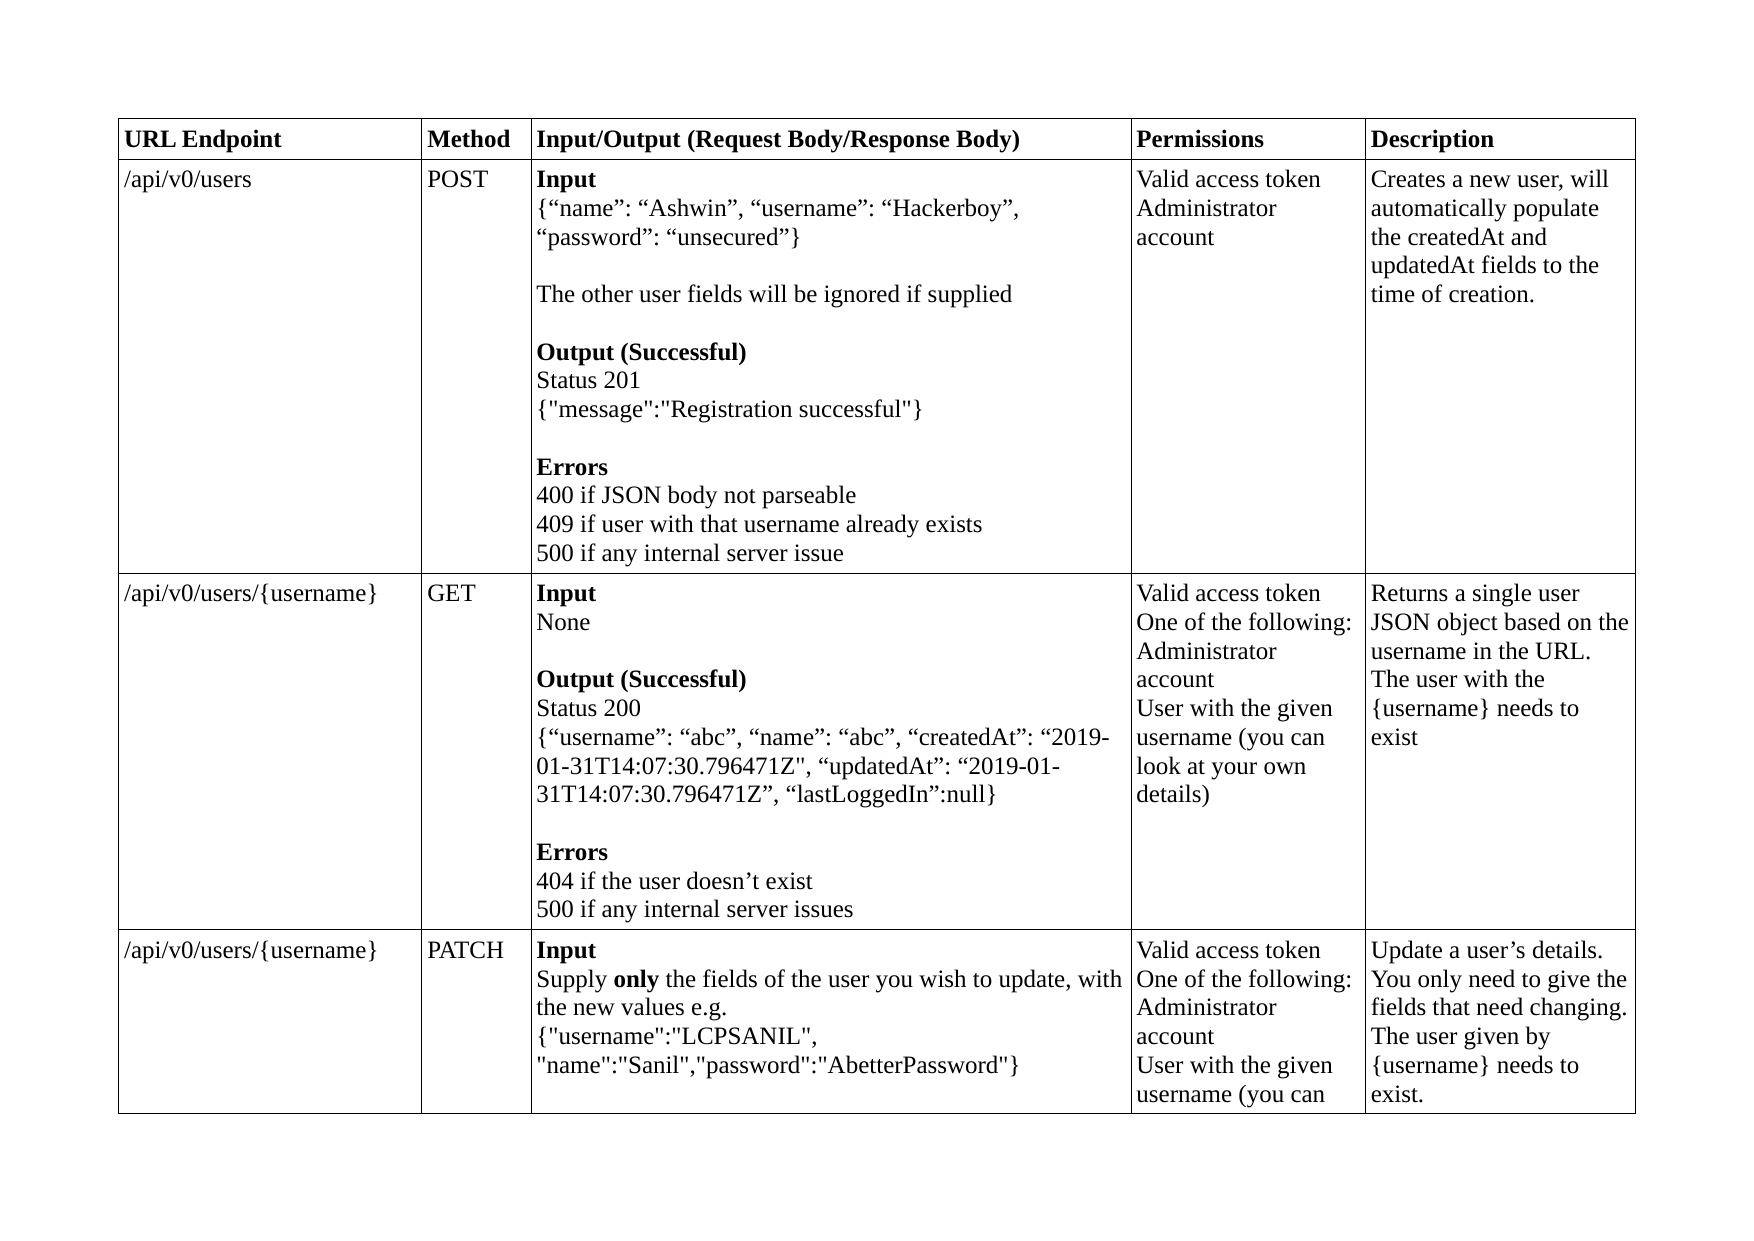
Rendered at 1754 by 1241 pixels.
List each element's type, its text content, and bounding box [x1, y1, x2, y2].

table_cell Valid access token One of the following: Administrator account User with the given username (you can look at your own details) [1132, 574, 1365, 929]
table_cell Input Supply only the fields of the user you wish to update, with the new values e.g. {"username":"LCPSANIL", "name":"Sanil","password":"AbetterPassword"} [532, 930, 1131, 1113]
table_cell /api/v0/users [119, 160, 421, 572]
table_cell Creates a new user, will automatically populate the createdAt and updatedAt fields to the time of creation. [1366, 160, 1635, 572]
table_cell Input {“name”: “Ashwin”, “username”: “Hackerboy”, “password”: “unsecured”} The other user fields will be ignored if supplied Output (Successful) Status 201 {"message":"Registration successful"} Errors 400 if JSON body not parseable 409 if user with that username already exists 500 if any internal server issue [532, 160, 1131, 572]
table_header Method [422, 119, 531, 158]
table_header Input/Output (Request Body/Response Body) [532, 119, 1131, 158]
table_cell /api/v0/users/{username} [119, 930, 421, 1113]
table_cell Valid access token One of the following: Administrator account User with the given username (you can [1132, 930, 1365, 1113]
table_header URL Endpoint [119, 119, 421, 158]
table_cell Valid access token Administrator account [1132, 160, 1365, 572]
table_cell POST [422, 160, 531, 572]
table_cell PATCH [422, 930, 531, 1113]
table_cell Returns a single user JSON object based on the username in the URL. The user with the {username} needs to exist [1366, 574, 1635, 929]
table_header Permissions [1132, 119, 1365, 158]
table_header Description [1366, 119, 1635, 158]
table_cell /api/v0/users/{username} [119, 574, 421, 929]
table_cell Input None Output (Successful) Status 200 {“username”: “abc”, “name”: “abc”, “createdAt”: “2019-01-31T14:07:30.796471Z", “updatedAt”: “2019-01-31T14:07:30.796471Z”, “lastLoggedIn”:null} Errors 404 if the user doesn’t exist 500 if any internal server issues [532, 574, 1131, 929]
table_cell Update a user’s details. You only need to give the fields that need changing. The user given by {username} needs to exist. [1366, 930, 1635, 1113]
table_cell GET [422, 574, 531, 929]
